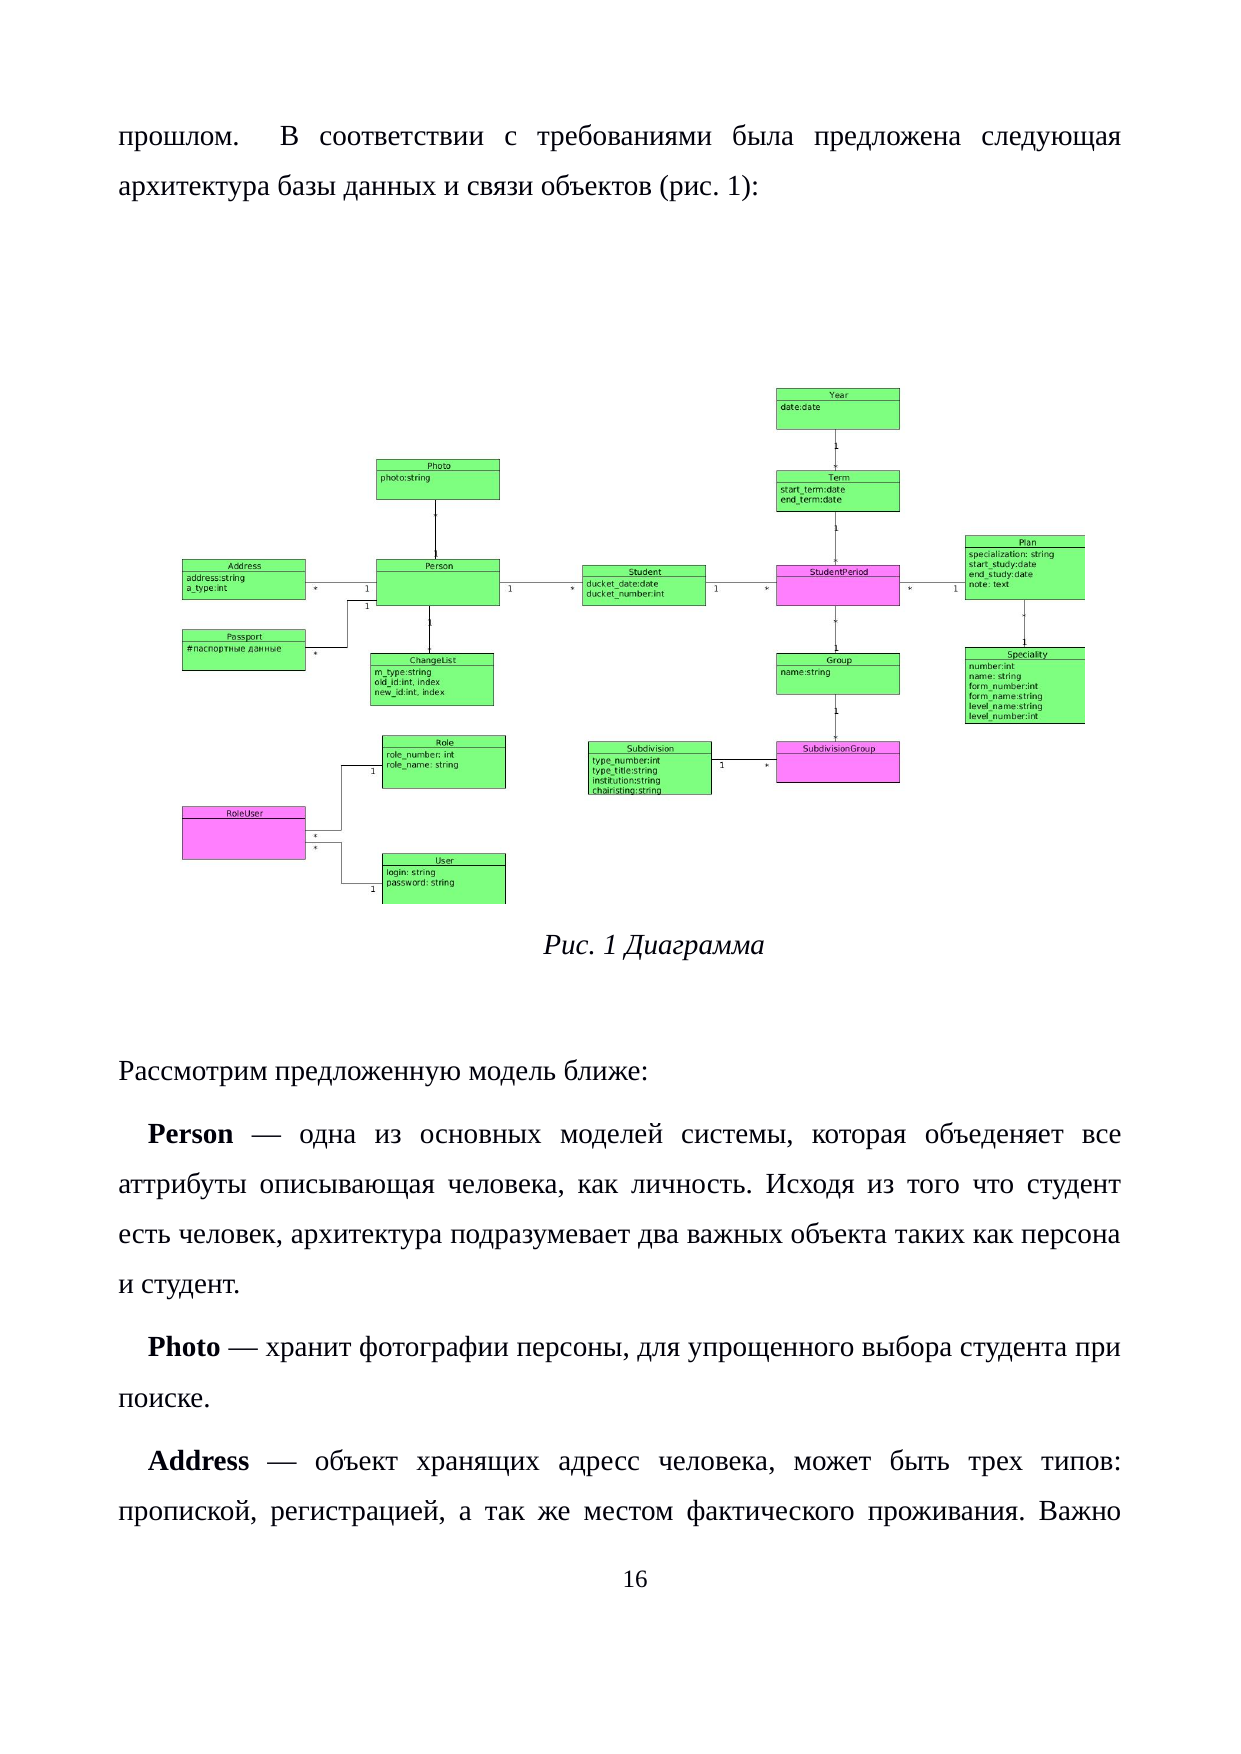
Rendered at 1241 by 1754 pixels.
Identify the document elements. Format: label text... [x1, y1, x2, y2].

text прошлом. В соответствии с требованиями была предложена следующая архитектура базы данных и связи объектов (рис. 1): [118, 118, 1122, 202]
text Рисунок 1 [170, 348, 1070, 376]
text Рассмотрим предложенную модель ближе: [118, 1053, 1122, 1086]
picture [170, 376, 1085, 904]
text Рис. 1 Диаграмма [193, 328, 1122, 961]
text Address — объект хранящих адресс человека, может быть трех типов: пропиской, регистрацией, а так же местом фактического проживания. Важно [118, 1443, 1122, 1526]
text Person — одна из основных моделей системы, которая объеденяет все аттрибуты описывающая человека, как личность. Исходя из того что студент есть человек, архитектура подразумевает два важных объекта таких как персона и студент. [118, 1116, 1122, 1300]
text Photo — хранит фотографии персоны, для упрощенного выбора студента при поиске. [118, 1329, 1122, 1413]
